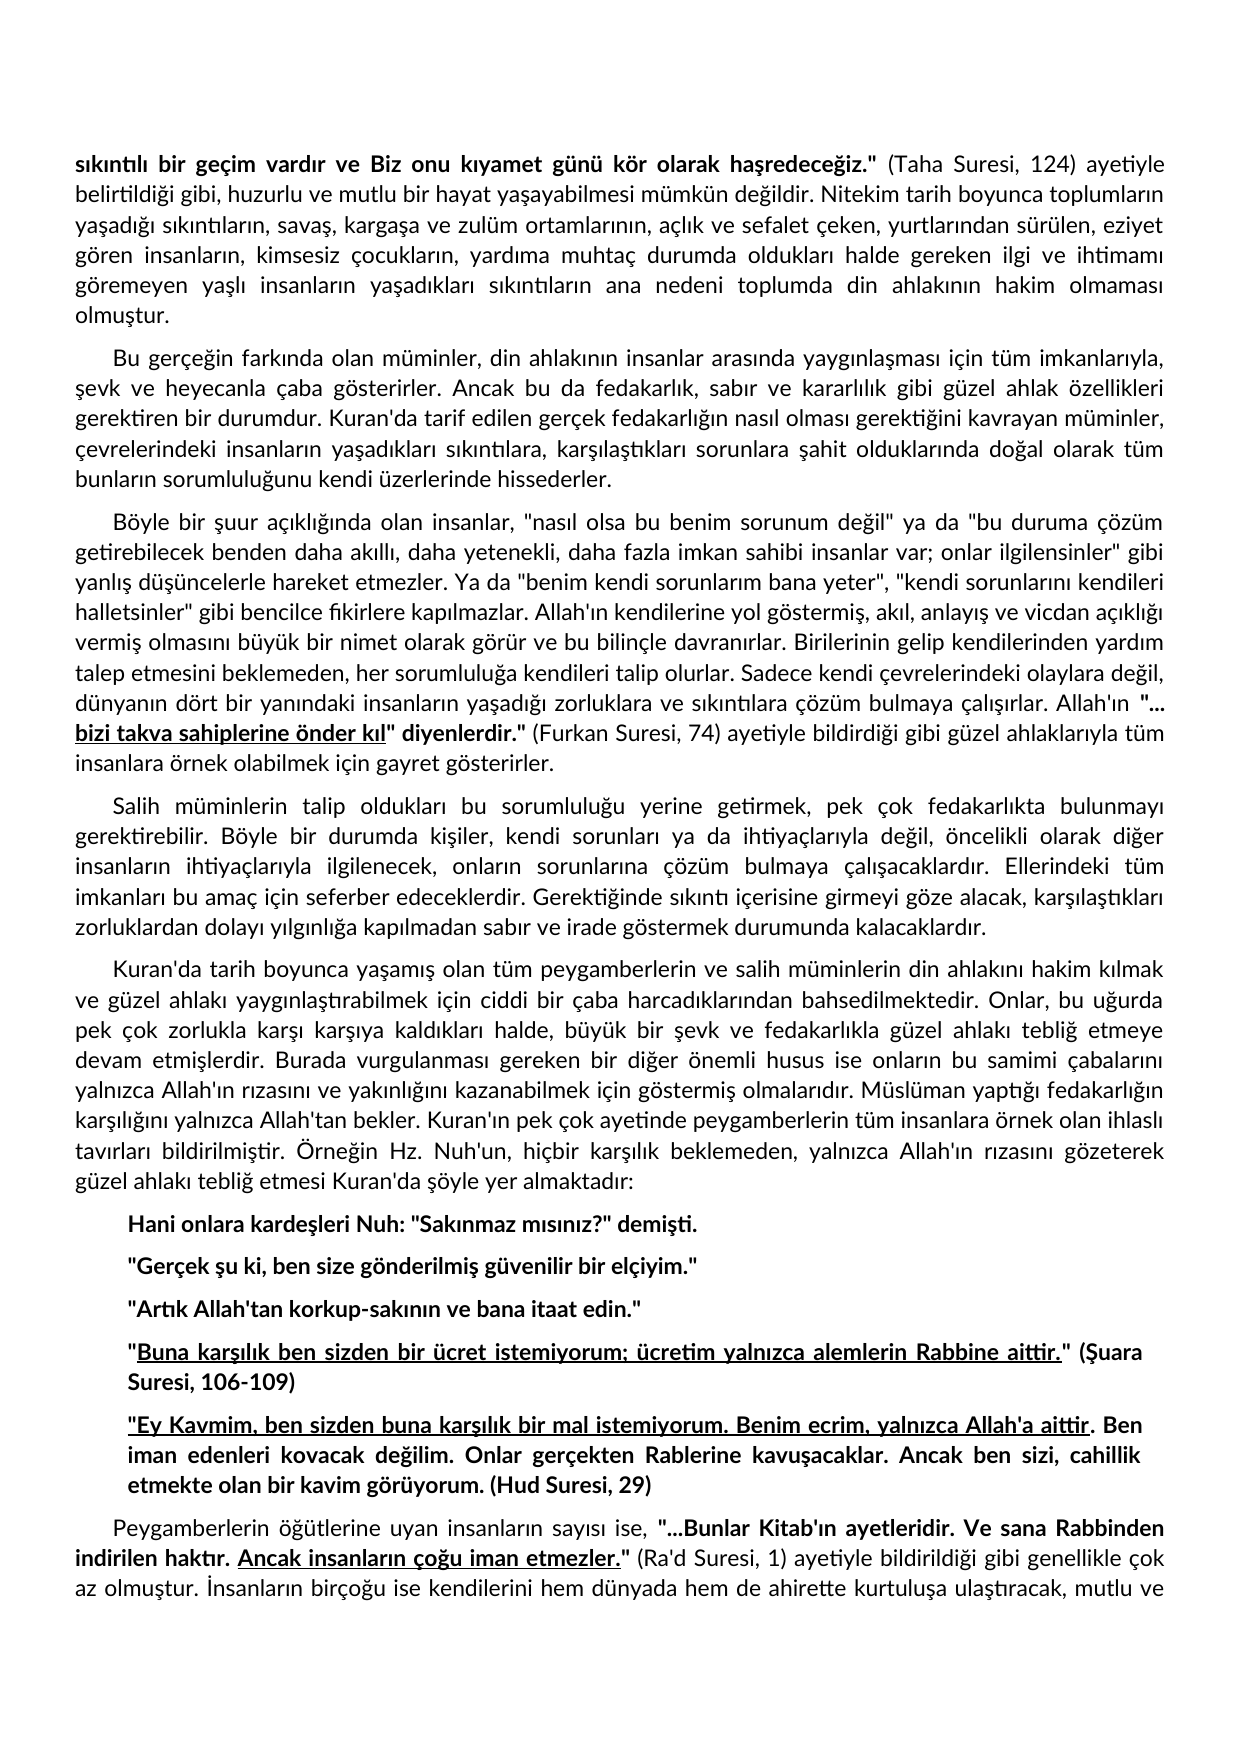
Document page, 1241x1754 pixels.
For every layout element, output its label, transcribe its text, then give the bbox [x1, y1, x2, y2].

text Böyle bir şuur açıklığında olan insanlar, "nasıl olsa bu benim sorunum değil" ya da "bu duruma çözüm getirebilecek benden daha akıllı, daha yetenekli, daha fazla imkan sahibi insanlar var; onlar ilgilensinler" gibi yanlış düşüncelerle hareket etmezler. Ya da "benim kendi sorunlarım bana yeter", "kendi sorunlarını kendileri halletsinler" gibi bencilce fikirlere kapılmazlar. Allah'ın kendilerine yol göstermiş, akıl, anlayış ve vicdan açıklığı vermiş olmasını büyük bir nimet olarak görür ve bu bilinçle davranırlar. Birilerinin gelip kendilerinden yardım talep etmesini beklemeden, her sorumluluğa kendileri talip olurlar. Sadece kendi çevrelerindeki olaylara değil, dünyanın dört bir yanındaki insanların yaşadığı zorluklara ve sıkıntılara çözüm bulmaya çalışırlar. Allah'ın "... bizi takva sahiplerine önder kıl" diyenlerdir." (Furkan Suresi, 74) ayetiyle bildirdiği gibi güzel ahlaklarıyla tüm insanlara örnek olabilmek için gayret gösterirler. [75, 507, 1165, 776]
text Bu gerçeğin farkında olan müminler, din ahlakının insanlar arasında yaygınlaşması için tüm imkanlarıyla, şevk ve heyecanla çaba gösterirler. Ancak bu da fedakarlık, sabır ve kararlılık gibi güzel ahlak özellikleri gerektiren bir durumdur. Kuran'da tarif edilen gerçek fedakarlığın nasıl olması gerektiğini kavrayan müminler, çevrelerindeki insanların yaşadıkları sıkıntılara, karşılaştıkları sorunlara şahit olduklarında doğal olarak tüm bunların sorumluluğunu kendi üzerlerinde hissederler. [75, 344, 1165, 492]
text Peygamberlerin öğütlerine uyan insanların sayısı ise, "...Bunlar Kitab'ın ayetleridir. Ve sana Rabbinden indirilen haktır. Ancak insanların çoğu iman etmezler." (Ra'd Suresi, 1) ayetiyle bildirildiği gibi genellikle çok az olmuştur. İnsanların birçoğu ise kendilerini hem dünyada hem de ahirette kurtuluşa ulaştıracak, mutlu ve [75, 1513, 1165, 1601]
text "Artık Allah'tan korkup-sakının ve bana itaat edin." [127, 1295, 1143, 1322]
text Kuran'da tarih boyunca yaşamış olan tüm peygamberlerin ve salih müminlerin din ahlakını hakim kılmak ve güzel ahlakı yaygınlaştırabilmek için ciddi bir çaba harcadıklarından bahsedilmektedir. Onlar, bu uğurda pek çok zorlukla karşı karşıya kaldıkları halde, büyük bir şevk ve fedakarlıkla güzel ahlakı tebliğ etmeye devam etmişlerdir. Burada vurgulanması gereken bir diğer önemli husus ise onların bu samimi çabalarını yalnızca Allah'ın rızasını ve yakınlığını kazanabilmek için göstermiş olmalarıdır. Müslüman yaptığı fedakarlığın karşılığını yalnızca Allah'tan bekler. Kuran'ın pek çok ayetinde peygamberlerin tüm insanlara örnek olan ihlaslı tavırları bildirilmiştir. Örneğin Hz. Nuh'un, hiçbir karşılık beklemeden, yalnızca Allah'ın rızasını gözeterek güzel ahlakı tebliğ etmesi Kuran'da şöyle yer almaktadır: [75, 955, 1165, 1194]
text "Gerçek şu ki, ben size gönderilmiş güvenilir bir elçiyim." [127, 1252, 1143, 1279]
text Hani onlara kardeşleri Nuh: "Sakınmaz mısınız?" demişti. [127, 1209, 1143, 1237]
text "Ey Kavmim, ben sizden buna karşılık bir mal istemiyorum. Benim ecrim, yalnızca Allah'a aittir. Ben iman edenleri kovacak değilim. Onlar gerçekten Rablerine kavuşacaklar. Ancak ben sizi, cahillik etmekte olan bir kavim görüyorum. (Hud Suresi, 29) [127, 1410, 1143, 1498]
text "Buna karşılık ben sizden bir ücret istemiyorum; ücretim yalnızca alemlerin Rabbine aittir." (Şuara Suresi, 106-109) [127, 1337, 1143, 1395]
text Salih müminlerin talip oldukları bu sorumluluğu yerine getirmek, pek çok fedakarlıkta bulunmayı gerektirebilir. Böyle bir durumda kişiler, kendi sorunları ya da ihtiyaçlarıyla değil, öncelikli olarak diğer insanların ihtiyaçlarıyla ilgilenecek, onların sorunlarına çözüm bulmaya çalışacaklardır. Ellerindeki tüm imkanları bu amaç için seferber edeceklerdir. Gerektiğinde sıkıntı içerisine girmeyi göze alacak, karşılaştıkları zorluklardan dolayı yılgınlığa kapılmadan sabır ve irade göstermek durumunda kalacaklardır. [75, 792, 1165, 940]
text sıkıntılı bir geçim vardır ve Biz onu kıyamet günü kör olarak haşredeceğiz." (Taha Suresi, 124) ayetiyle belirtildiği gibi, huzurlu ve mutlu bir hayat yaşayabilmesi mümkün değildir. Nitekim tarih boyunca toplumların yaşadığı sıkıntıların, savaş, kargaşa ve zulüm ortamlarının, açlık ve sefalet çeken, yurtlarından sürülen, eziyet gören insanların, kimsesiz çocukların, yardıma muhtaç durumda oldukları halde gereken ilgi ve ihtimamı göremeyen yaşlı insanların yaşadıkları sıkıntıların ana nedeni toplumda din ahlakının hakim olmaması olmuştur. [75, 150, 1165, 328]
